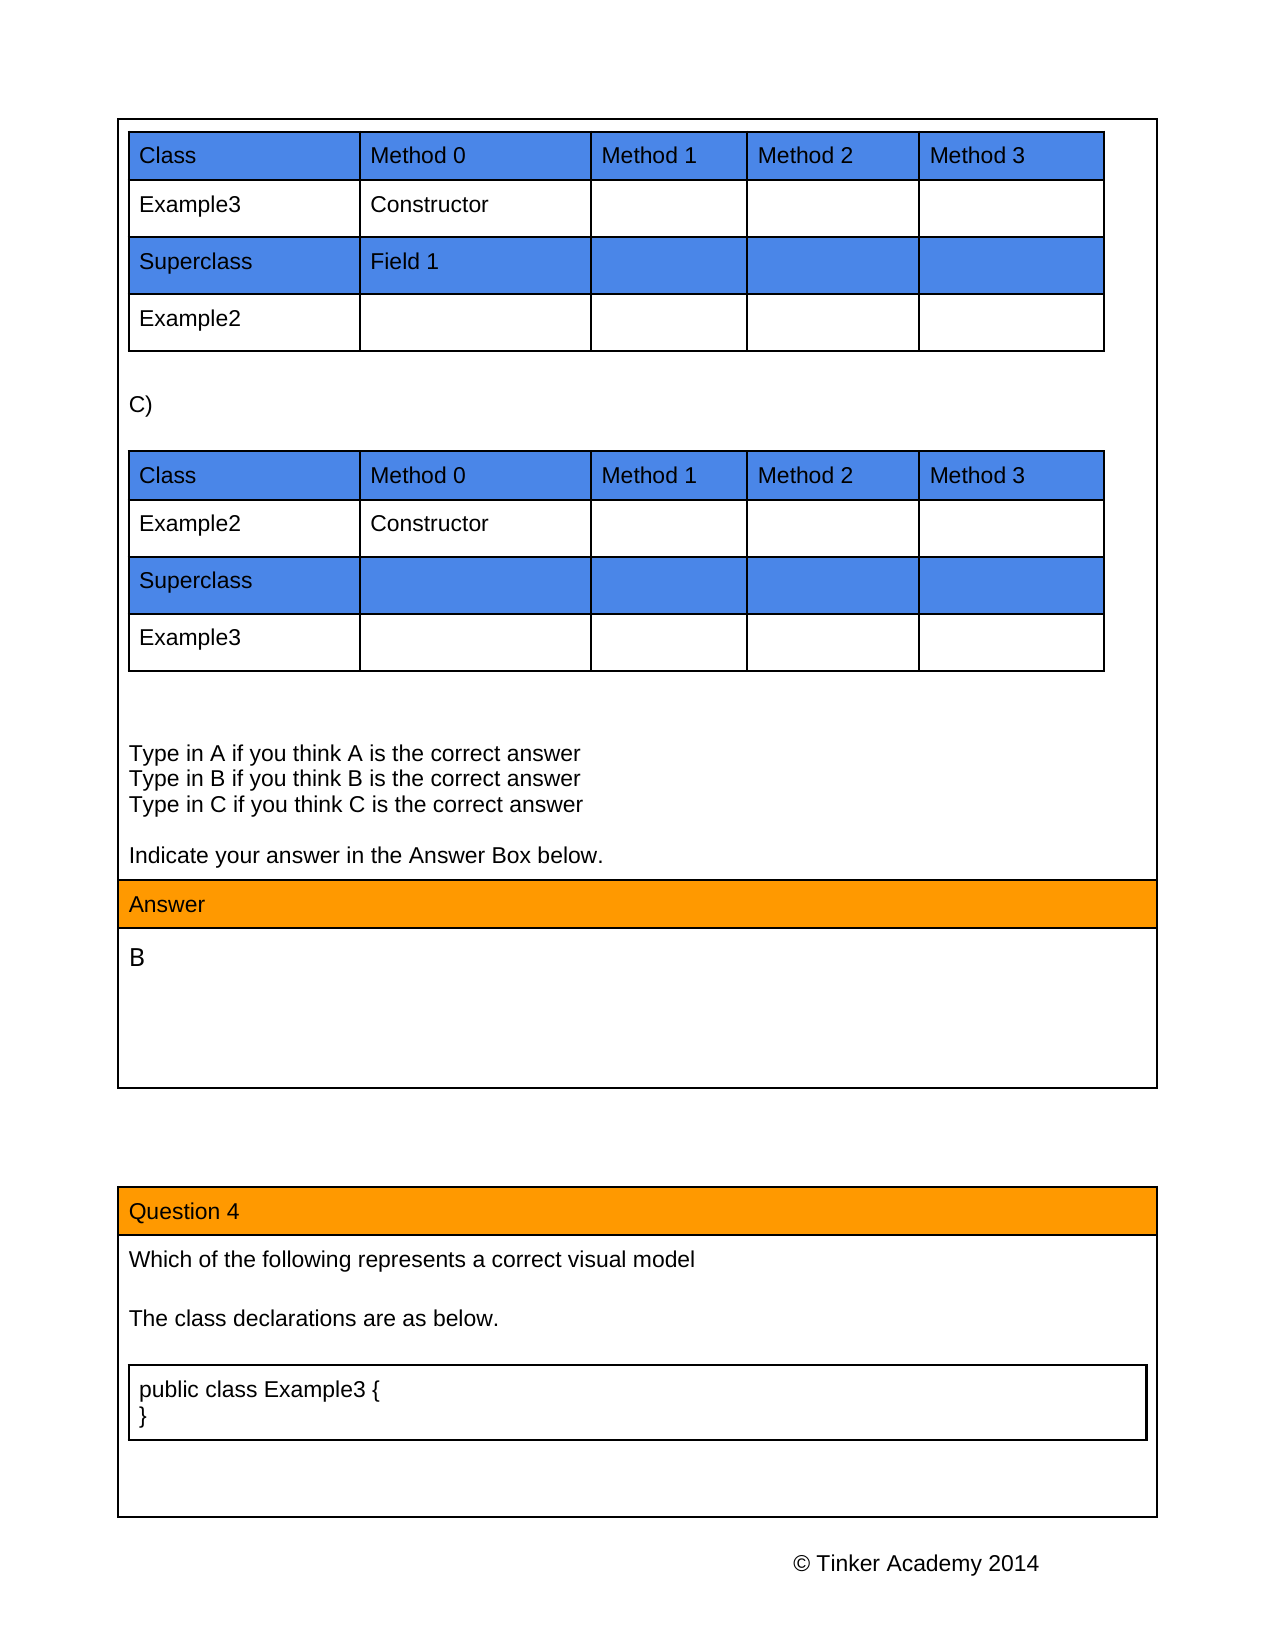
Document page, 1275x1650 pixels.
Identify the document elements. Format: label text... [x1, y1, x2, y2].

table_cell [592, 558, 746, 613]
table_cell [920, 558, 1103, 613]
table_header Method 2 [748, 452, 918, 499]
table_cell [592, 501, 746, 556]
table_header Class [130, 133, 359, 179]
table_header Method 3 [920, 133, 1103, 179]
table_cell Example3 [130, 615, 359, 669]
table_cell B [119, 929, 1156, 1087]
table_cell [920, 181, 1103, 236]
table_header Method 0 [361, 452, 590, 499]
table_cell [748, 181, 918, 236]
table_header Method 1 [592, 133, 746, 179]
table_cell C) Type in A if you think A is the correct answer Type in B if you think B is the correct answer Type in C if you think C is the correct answer Indicate your answer in the Answer Box below. [119, 120, 1156, 879]
table_cell [920, 615, 1103, 669]
table_header Method 2 [748, 133, 918, 179]
table_cell [920, 295, 1103, 350]
table_cell Superclass [130, 238, 359, 293]
table_header Method 1 [592, 452, 746, 499]
table_cell Which of the following represents a correct visual model The class declarations are as below. [119, 1236, 1156, 1516]
table_cell [748, 238, 918, 293]
table_cell [592, 181, 746, 236]
table_cell [748, 558, 918, 613]
table_cell Example2 [130, 501, 359, 556]
table_cell [592, 295, 746, 350]
table_cell [592, 615, 746, 669]
table_cell Answer [119, 881, 1156, 927]
table_cell [920, 238, 1103, 293]
table_cell [920, 501, 1103, 556]
table_header public class Example3 { } [130, 1366, 1145, 1438]
table_cell Field 1 [361, 238, 590, 293]
table_cell [361, 615, 590, 669]
table_cell [361, 558, 590, 613]
table_cell Constructor [361, 181, 590, 236]
table_cell [748, 295, 918, 350]
table_cell Constructor [361, 501, 590, 556]
table_header Question 4 [119, 1188, 1156, 1234]
table_cell [592, 238, 746, 293]
table_cell [361, 295, 590, 350]
table_cell [748, 501, 918, 556]
table_header Method 3 [920, 452, 1103, 499]
table_header Class [130, 452, 359, 499]
table_cell Example3 [130, 181, 359, 236]
table_cell Example2 [130, 295, 359, 350]
table_cell Superclass [130, 558, 359, 613]
table_header Method 0 [361, 133, 590, 179]
table_cell [748, 615, 918, 669]
